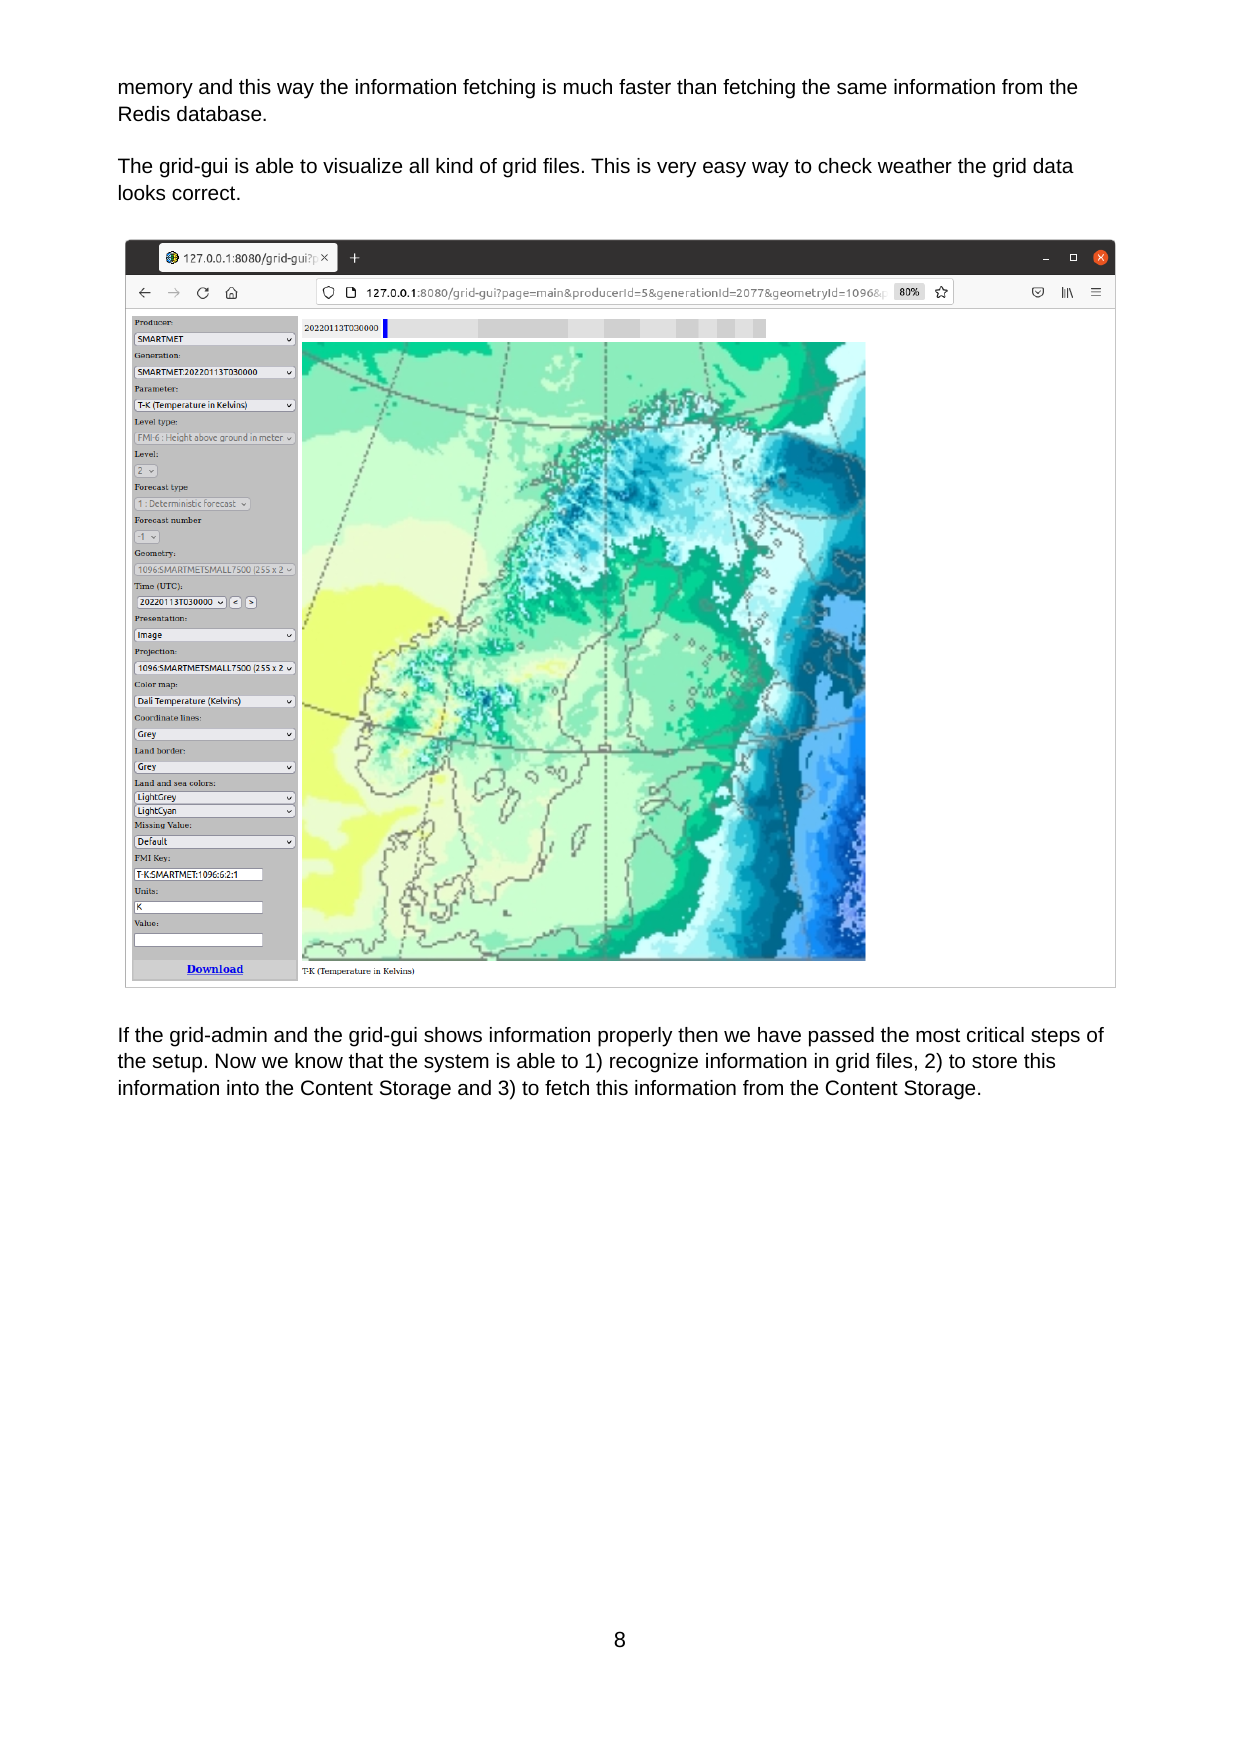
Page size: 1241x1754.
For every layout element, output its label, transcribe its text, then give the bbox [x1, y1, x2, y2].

text If the grid-admin and the grid-gui shows information properly then we have passed the most critical steps of the setup. Now we know that the system is able to 1) recognize information in grid files, 2) to store this information into the Content Storage and 3) to fetch this information from the Content Storage. [117, 1023, 1122, 1100]
text memory and this way the information fetching is much faster than fetching the same information from the Redis database. [117, 75, 1122, 125]
text The grid-gui is able to visualize all kind of grid files. This is very easy way to check weather the grid data looks correct. [117, 154, 1122, 204]
